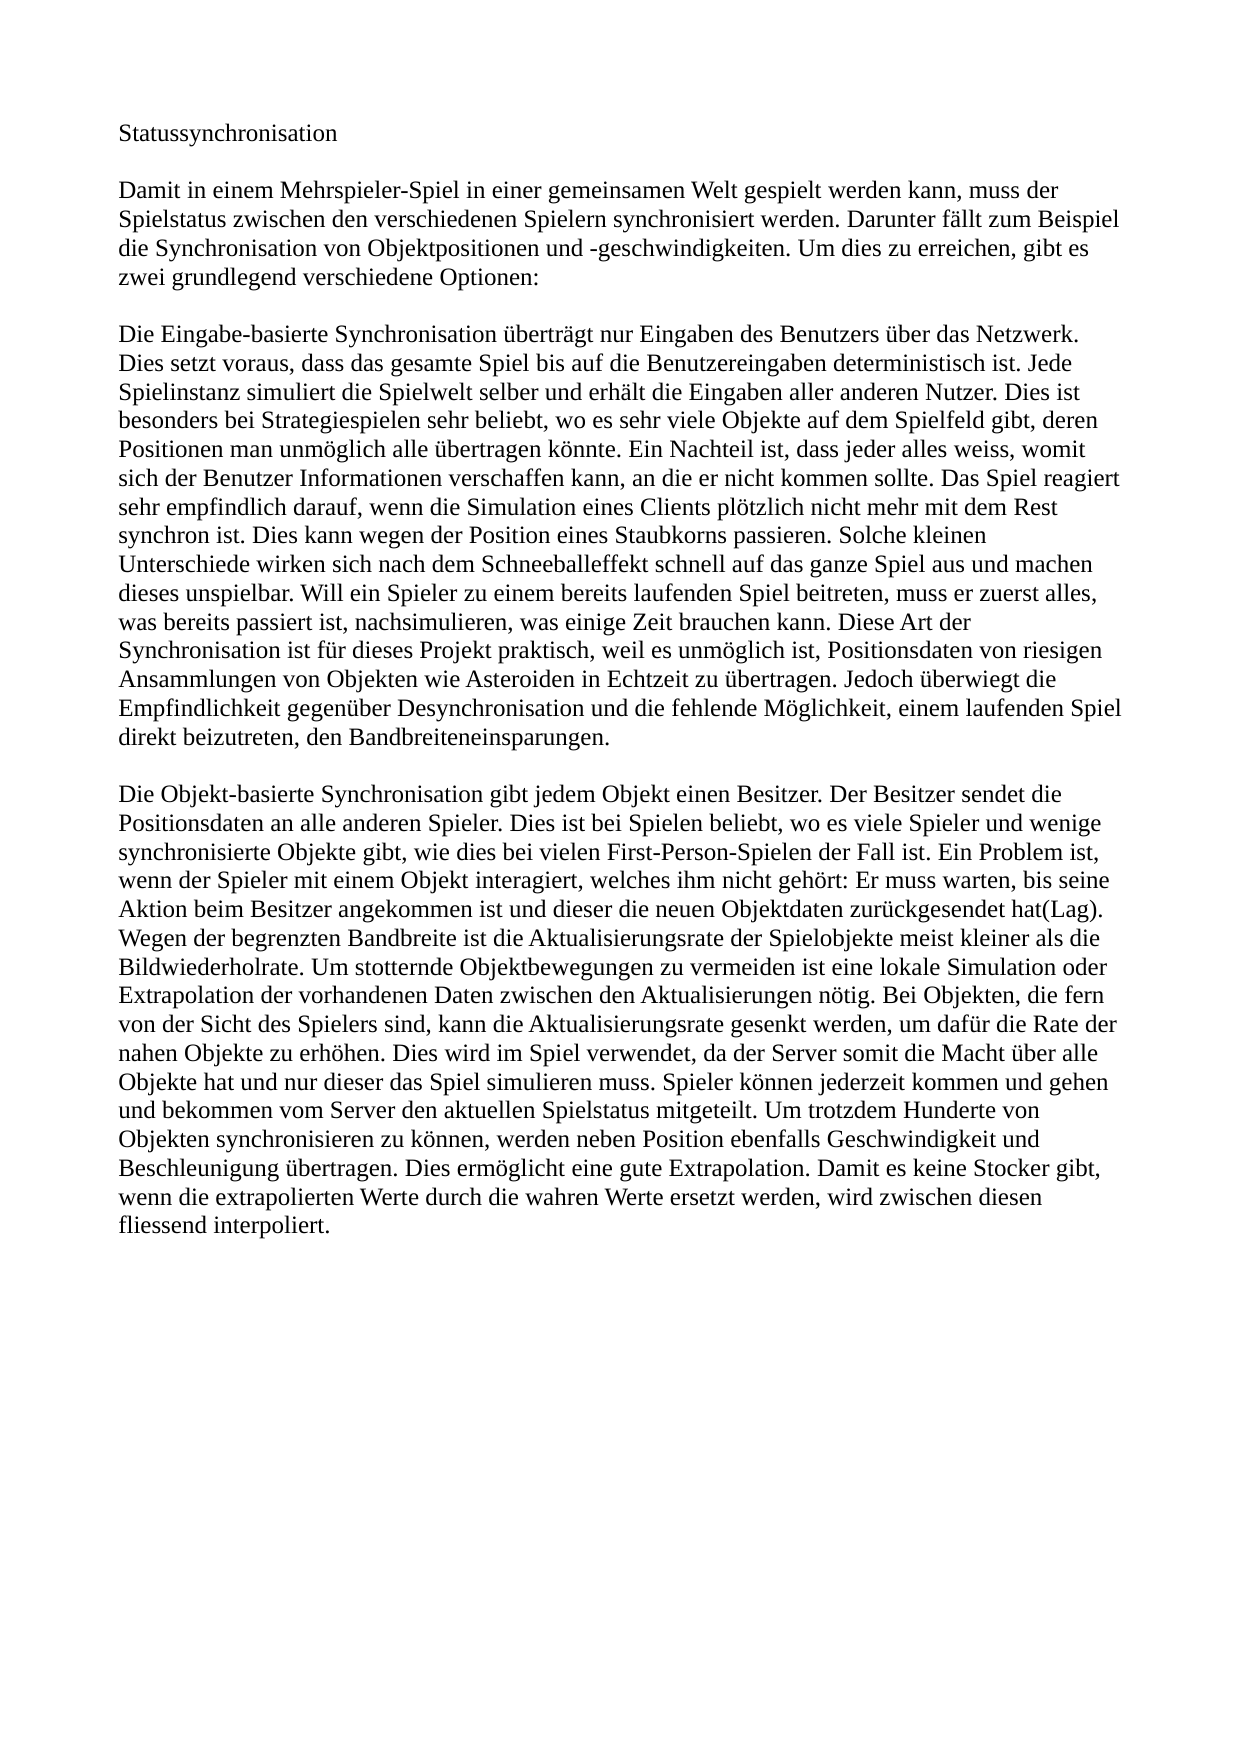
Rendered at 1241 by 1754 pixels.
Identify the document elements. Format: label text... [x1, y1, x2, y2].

text Statussynchronisation [118, 118, 1122, 147]
text Die Eingabe-basierte Synchronisation überträgt nur Eingaben des Benutzers über das Netzwerk. Dies setzt voraus, dass das gesamte Spiel bis auf die Benutzereingaben deterministisch ist. Jede Spielinstanz simuliert die Spielwelt selber und erhält die Eingaben aller anderen Nutzer. Dies ist besonders bei Strategiespielen sehr beliebt, wo es sehr viele Objekte auf dem Spielfeld gibt, deren Positionen man unmöglich alle übertragen könnte. Ein Nachteil ist, dass jeder alles weiss, womit sich der Benutzer Informationen verschaffen kann, an die er nicht kommen sollte. Das Spiel reagiert sehr empfindlich darauf, wenn die Simulation eines Clients plötzlich nicht mehr mit dem Rest synchron ist. Dies kann wegen der Position eines Staubkorns passieren. Solche kleinen Unterschiede wirken sich nach dem Schneeballeffekt schnell auf das ganze Spiel aus und machen dieses unspielbar. Will ein Spieler zu einem bereits laufenden Spiel beitreten, muss er zuerst alles, was bereits passiert ist, nachsimulieren, was einige Zeit brauchen kann. Diese Art der Synchronisation ist für dieses Projekt praktisch, weil es unmöglich ist, Positionsdaten von riesigen Ansammlungen von Objekten wie Asteroiden in Echtzeit zu übertragen. Jedoch überwiegt die Empfindlichkeit gegenüber Desynchronisation und die fehlende Möglichkeit, einem laufenden Spiel direkt beizutreten, den Bandbreiteneinsparungen. [118, 319, 1122, 751]
text Die Objekt-basierte Synchronisation gibt jedem Objekt einen Besitzer. Der Besitzer sendet die Positionsdaten an alle anderen Spieler. Dies ist bei Spielen beliebt, wo es viele Spieler und wenige synchronisierte Objekte gibt, wie dies bei vielen First-Person-Spielen der Fall ist. Ein Problem ist, wenn der Spieler mit einem Objekt interagiert, welches ihm nicht gehört: Er muss warten, bis seine Aktion beim Besitzer angekommen ist und dieser die neuen Objektdaten zurückgesendet hat(Lag). Wegen der begrenzten Bandbreite ist die Aktualisierungsrate der Spielobjekte meist kleiner als die Bildwiederholrate. Um stotternde Objektbewegungen zu vermeiden ist eine lokale Simulation oder Extrapolation der vorhandenen Daten zwischen den Aktualisierungen nötig. Bei Objekten, die fern von der Sicht des Spielers sind, kann die Aktualisierungsrate gesenkt werden, um dafür die Rate der nahen Objekte zu erhöhen. Dies wird im Spiel verwendet, da der Server somit die Macht über alle Objekte hat und nur dieser das Spiel simulieren muss. Spieler können jederzeit kommen und gehen und bekommen vom Server den aktuellen Spielstatus mitgeteilt. Um trotzdem Hunderte von Objekten synchronisieren zu können, werden neben Position ebenfalls Geschwindigkeit und Beschleunigung übertragen. Dies ermöglicht eine gute Extrapolation. Damit es keine Stocker gibt, wenn die extrapolierten Werte durch die wahren Werte ersetzt werden, wird zwischen diesen fliessend interpoliert. [118, 779, 1122, 1239]
text Damit in einem Mehrspieler-Spiel in einer gemeinsamen Welt gespielt werden kann, muss der Spielstatus zwischen den verschiedenen Spielern synchronisiert werden. Darunter fällt zum Beispiel die Synchronisation von Objektpositionen und -geschwindigkeiten. Um dies zu erreichen, gibt es zwei grundlegend verschiedene Optionen: [118, 176, 1122, 291]
